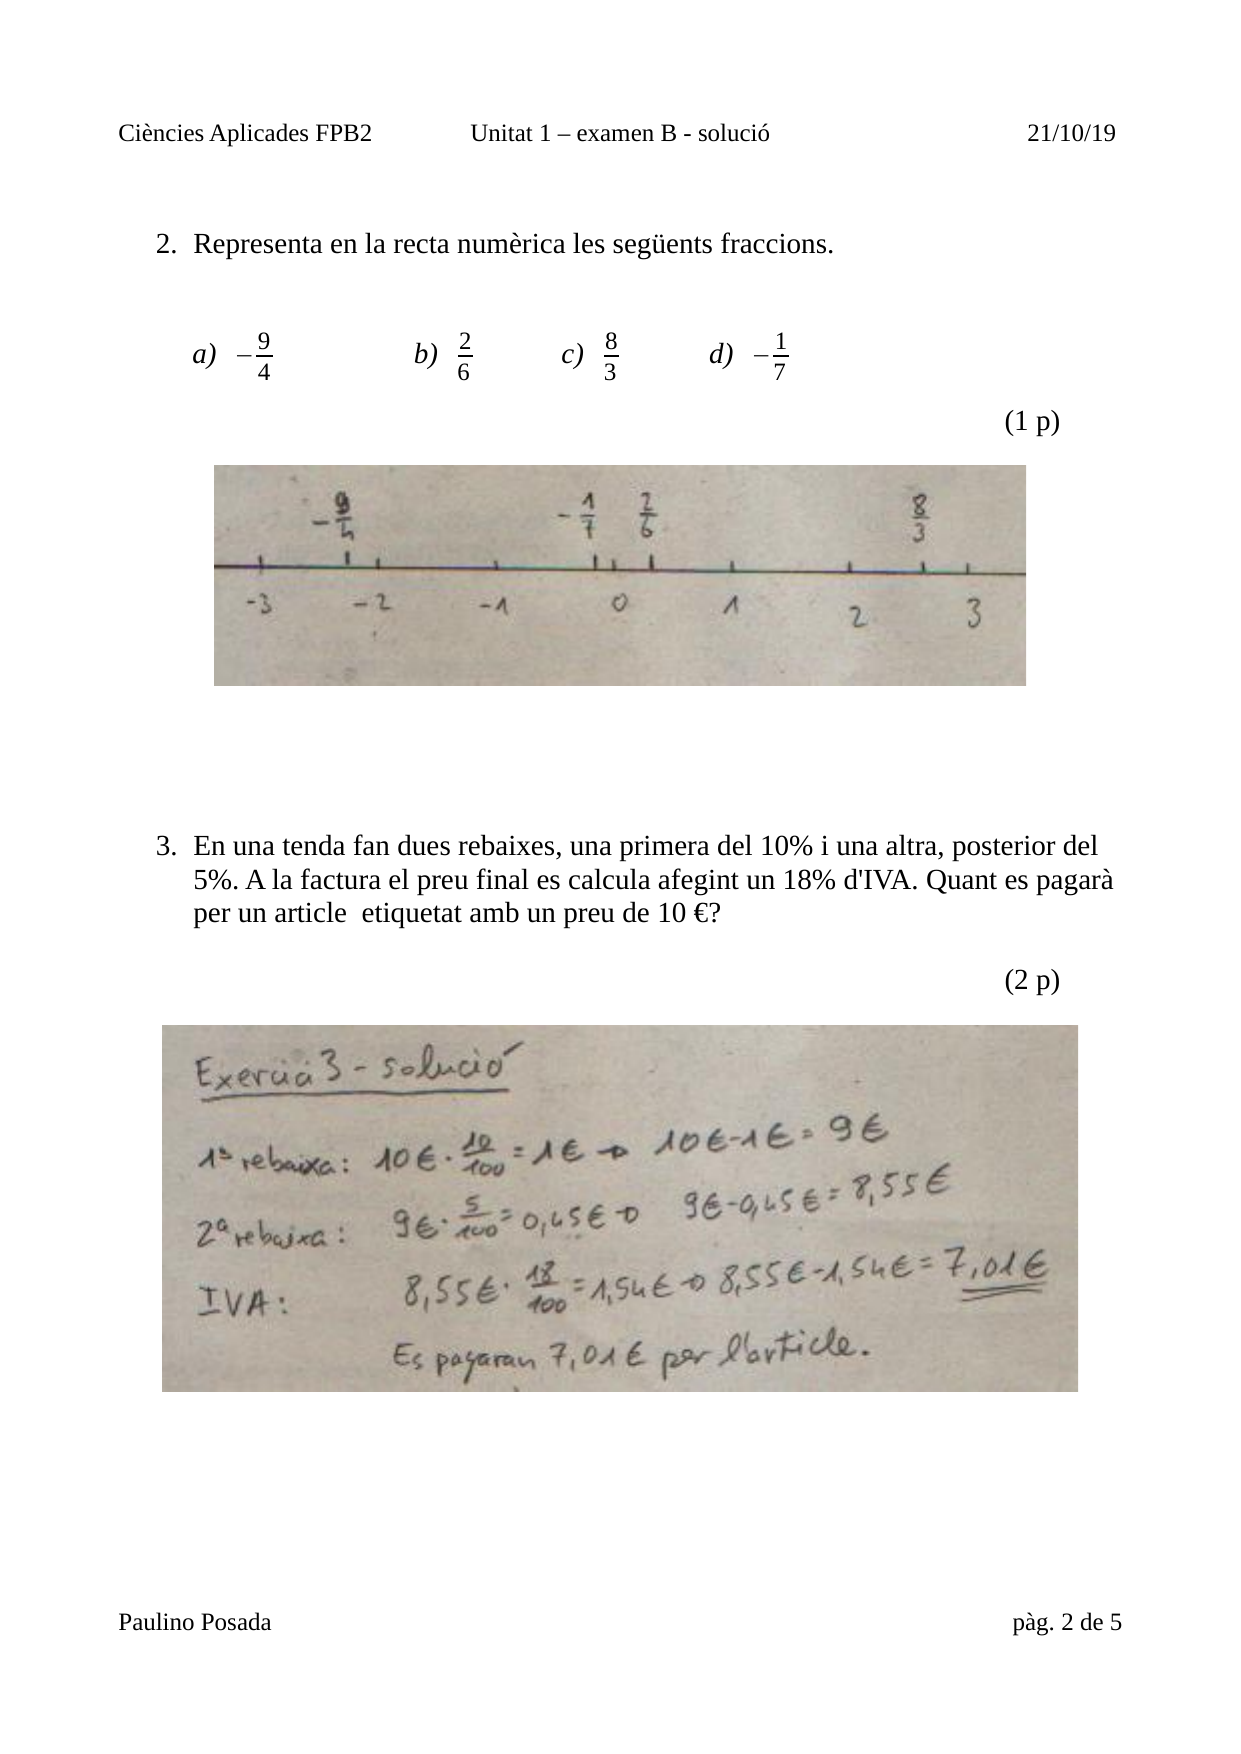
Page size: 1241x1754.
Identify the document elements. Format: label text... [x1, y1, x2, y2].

picture [162, 1025, 1079, 1392]
text a) b) c) d) [118, 327, 1122, 386]
text (1 p) [118, 403, 1122, 437]
text (2 p) [118, 962, 1122, 996]
picture [214, 465, 1027, 686]
list Representa en la recta numèrica les següents fraccions. [156, 227, 1122, 260]
list En una tenda fan dues rebaixes, una primera del 10% i una altra, posterior del 5%. A la factura el preu final es calcula afegint un 18% d'IVA. Quant es pagarà per un article etiquetat amb un preu de 10 €? [156, 828, 1122, 929]
